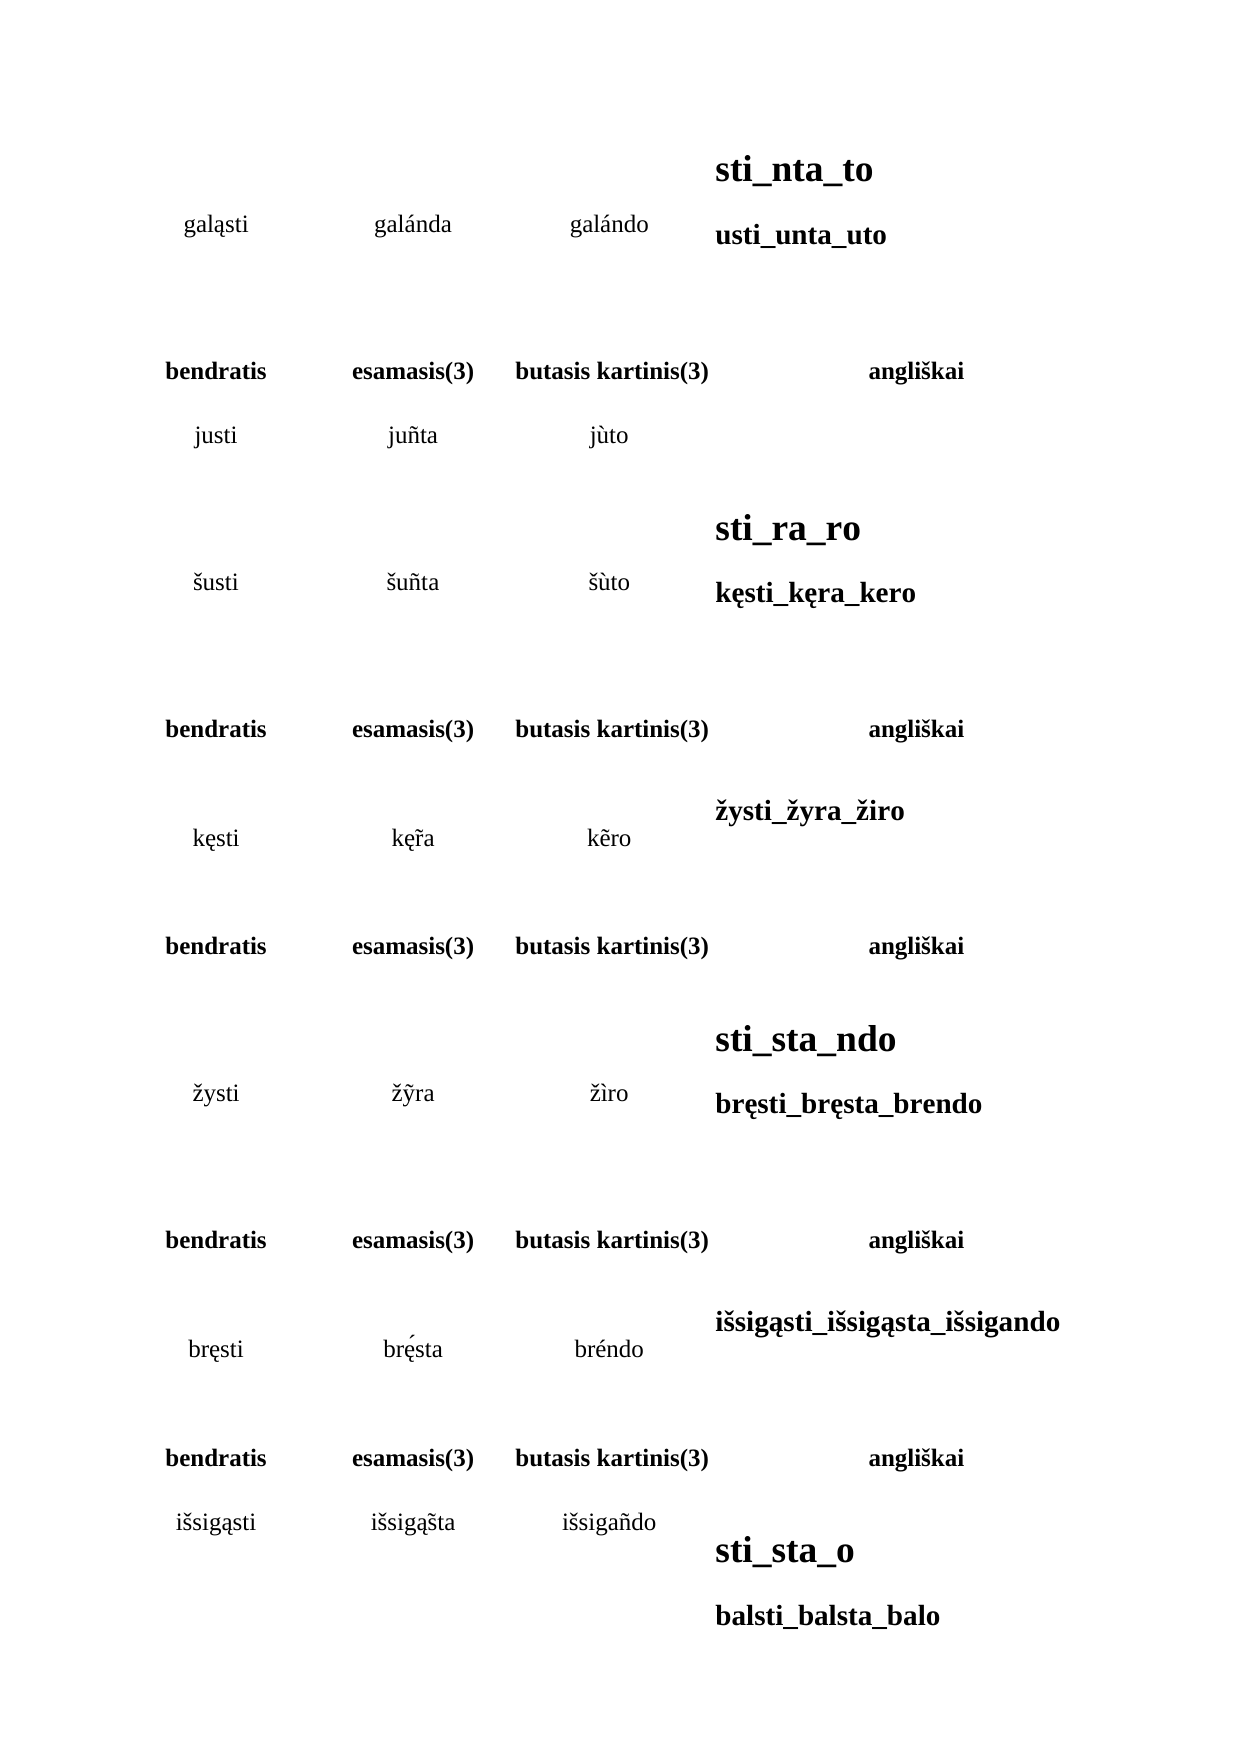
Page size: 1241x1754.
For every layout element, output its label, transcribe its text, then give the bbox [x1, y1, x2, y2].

table_cell [314, 59, 512, 123]
table_cell butasis kartinis(3) [512, 929, 712, 993]
table_cell sti_sta_ndo bręsti_bręsta_brendo [712, 993, 1120, 1222]
table_cell kẽro [512, 775, 712, 928]
table_cell butasis kartinis(3) [512, 353, 712, 417]
table_cell esamasis(3) [314, 1440, 512, 1504]
table_cell angliškai [712, 353, 1120, 417]
table_cell bendratis [118, 929, 313, 993]
table_cell esamasis(3) [314, 711, 512, 775]
table_cell kęsti [118, 775, 313, 928]
table_cell sti_nta_to usti_unta_uto [712, 123, 1120, 353]
table_cell [118, 59, 313, 123]
table_cell šusti [118, 481, 313, 711]
table_cell žysti [118, 993, 313, 1222]
table_cell žysti_žyra_žiro [712, 775, 1120, 928]
table_cell bendratis [118, 353, 313, 417]
table_cell esamasis(3) [314, 929, 512, 993]
table_cell sti_sta_o balsti_balsta_balo [712, 1504, 1120, 1647]
table_cell bręsti [118, 1287, 313, 1440]
table_cell jùto [512, 417, 712, 481]
table_cell butasis kartinis(3) [512, 1223, 712, 1287]
table_cell juñta [314, 417, 512, 481]
table_cell [712, 59, 1120, 123]
table_cell bendratis [118, 1440, 313, 1504]
table_cell žỹra [314, 993, 512, 1222]
table_cell šùto [512, 481, 712, 711]
table_cell kę̃ra [314, 775, 512, 928]
table_cell sti_ra_ro kęsti_kęra_kero [712, 481, 1120, 711]
table_cell esamasis(3) [314, 1223, 512, 1287]
table_cell [512, 59, 712, 123]
table_cell bréndo [512, 1287, 712, 1440]
table_cell justi [118, 417, 313, 481]
table_cell galándo [512, 123, 712, 353]
table_cell brę́sta [314, 1287, 512, 1440]
table_cell galąsti [118, 123, 313, 353]
table_cell išsigą̃sta [314, 1504, 512, 1647]
table_cell bendratis [118, 1223, 313, 1287]
table_cell išsigąsti [118, 1504, 313, 1647]
table_cell butasis kartinis(3) [512, 1440, 712, 1504]
table_cell galánda [314, 123, 512, 353]
table_cell bendratis [118, 711, 313, 775]
table_cell išsigañdo [512, 1504, 712, 1647]
table_cell angliškai [712, 1440, 1120, 1504]
table_cell išsigąsti_išsigąsta_išsigando [712, 1287, 1120, 1440]
table_cell angliškai [712, 929, 1120, 993]
table_cell žìro [512, 993, 712, 1222]
table_cell esamasis(3) [314, 353, 512, 417]
table_cell butasis kartinis(3) [512, 711, 712, 775]
table_cell angliškai [712, 711, 1120, 775]
table_cell angliškai [712, 1223, 1120, 1287]
table_cell [712, 417, 1120, 481]
table_cell šuñta [314, 481, 512, 711]
